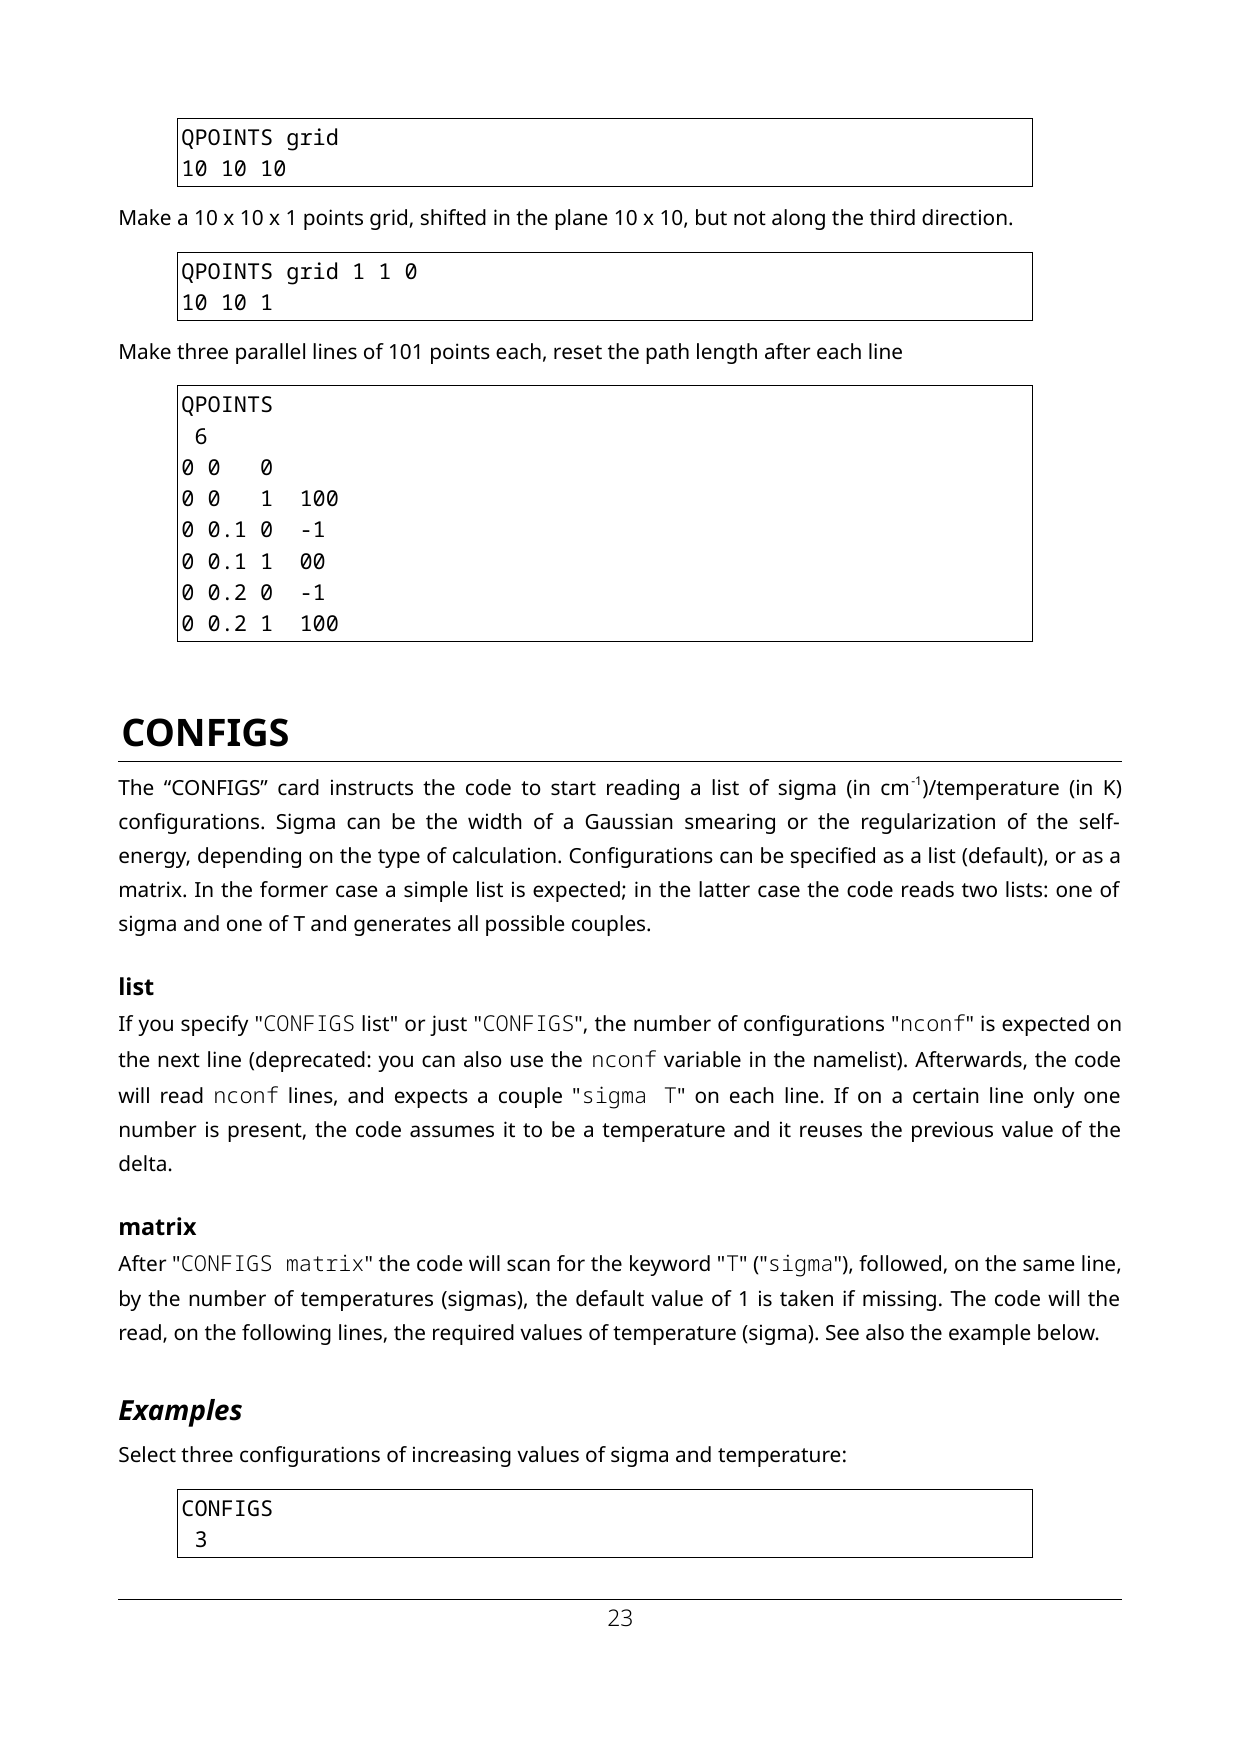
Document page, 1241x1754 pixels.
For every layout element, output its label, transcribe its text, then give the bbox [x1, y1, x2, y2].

subtitle Examples [118, 1390, 1122, 1428]
text QPOINTS 6 0 0 0 0 0 1 100 0 0.1 0 -1 0 0.1 1 00 0 0.2 0 -1 0 0.2 1 100 [178, 386, 1032, 641]
text If you specify "CONFIGS list" or just "CONFIGS", the number of configurations "nconf" is expected on the next line (deprecated: you can also use the nconf variable in the namelist). Afterwards, the code will read nconf lines, and expects a couple "sigma T" on each line. If on a certain line only one number is present, the code assumes it to be a temperature and it reuses the previous value of the delta. [118, 1008, 1122, 1177]
text Make three parallel lines of 101 points each, reset the path length after each line [118, 337, 1122, 365]
subtitle CONFIGS [118, 703, 1122, 761]
text The “CONFIGS” card instructs the code to start reading a list of sigma (in cm-1)/temperature (in K) configurations. Sigma can be the width of a Gaussian smearing or the regularization of the self-energy, depending on the type of calculation. Configurations can be specified as a list (default), or as a matrix. In the former case a simple list is expected; in the latter case the code reads two lists: one of sigma and one of T and generates all possible couples. [118, 773, 1122, 937]
text CONFIGS 3 [178, 1490, 1032, 1557]
text QPOINTS grid 1 1 0 10 10 1 [178, 253, 1032, 320]
text After "CONFIGS matrix" the code will scan for the keyword "T" ("sigma"), followed, on the same line, by the number of temperatures (sigmas), the default value of 1 is taken if missing. The code will the read, on the following lines, the required values of temperature (sigma). See also the example below. [118, 1248, 1122, 1346]
subtitle list [118, 970, 1122, 1002]
subtitle matrix [118, 1210, 1122, 1242]
text QPOINTS grid 10 10 10 [178, 119, 1032, 186]
text Make a 10 x 10 x 1 points grid, shifted in the plane 10 x 10, but not along the third direction. [118, 203, 1122, 232]
text Select three configurations of increasing values of sigma and temperature: [118, 1440, 1122, 1468]
